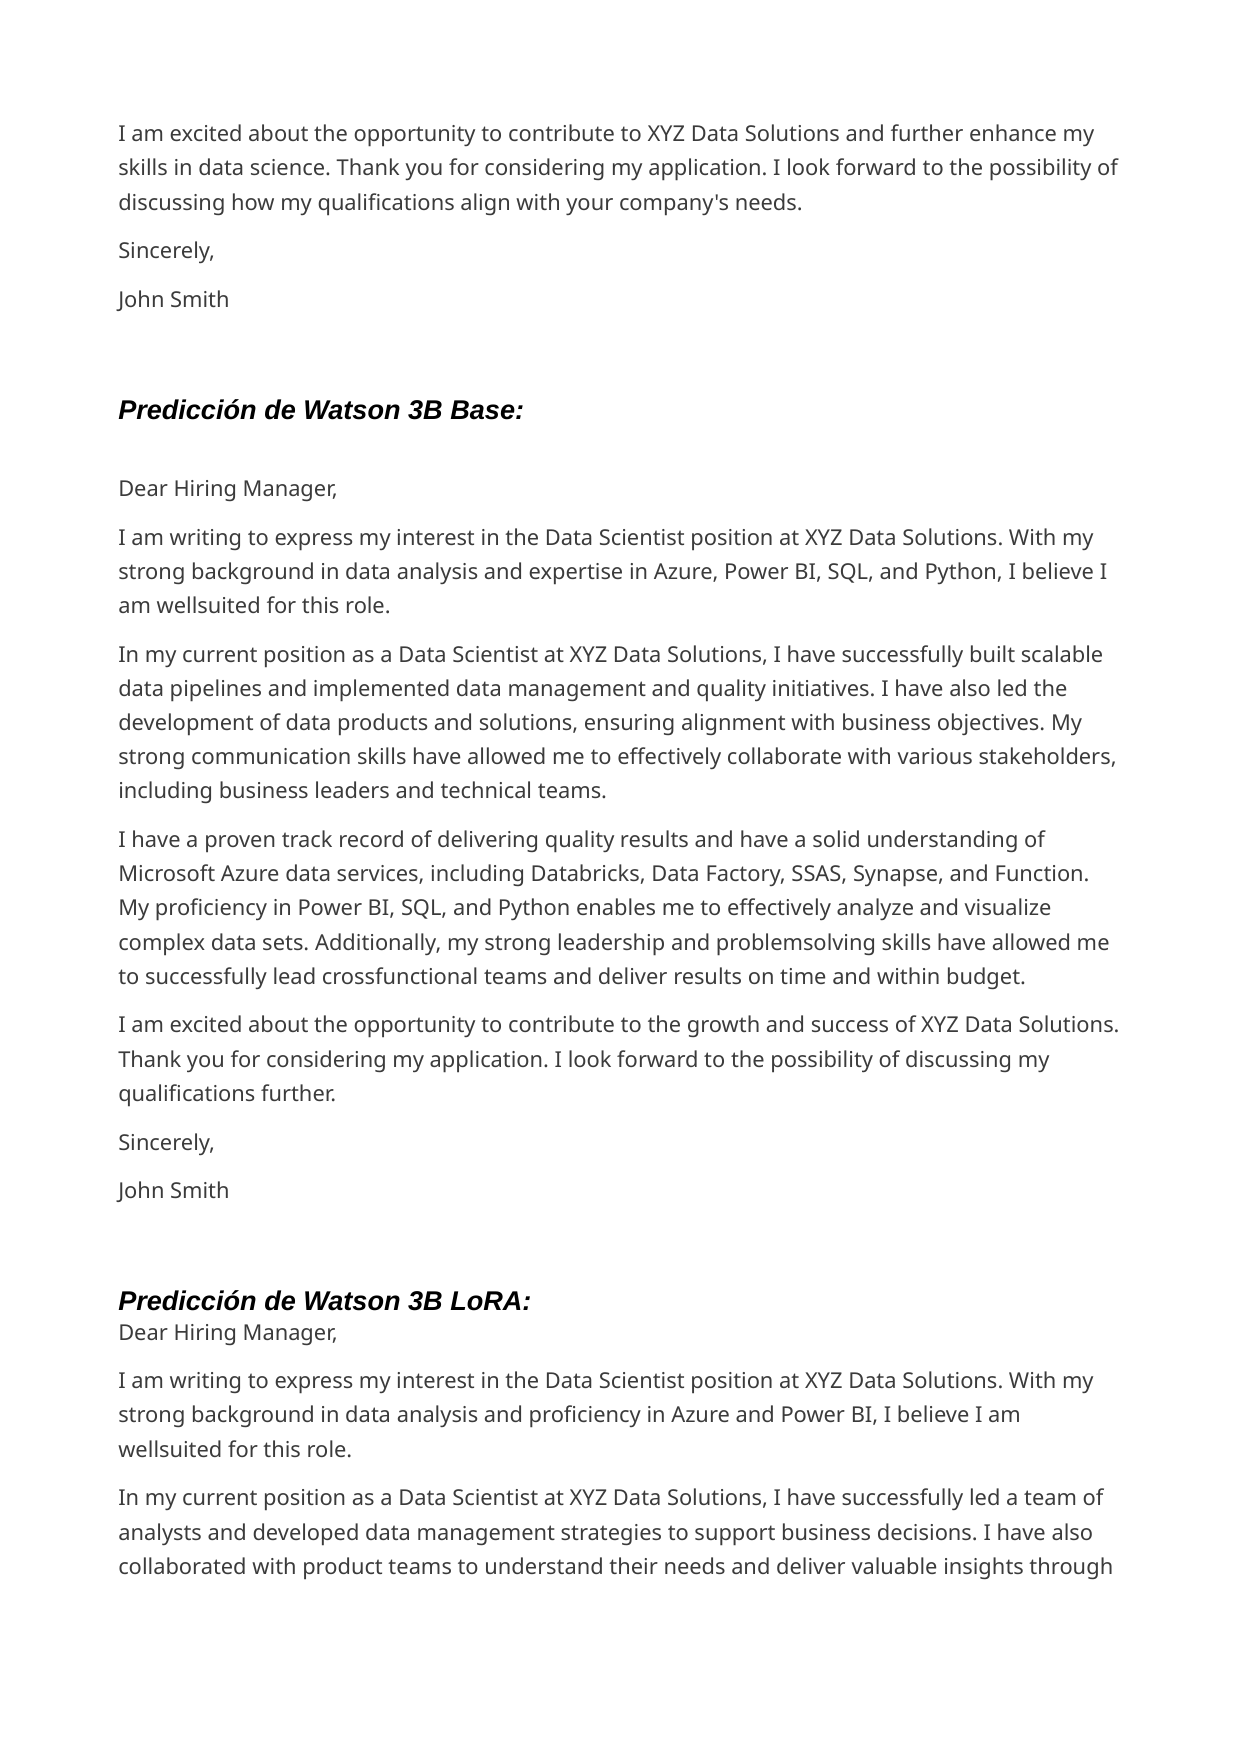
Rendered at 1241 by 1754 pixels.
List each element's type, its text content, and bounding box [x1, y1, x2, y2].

text In my current position as a Data Scientist at XYZ Data Solutions, I have successfully led a team of analysts and developed data management strategies to support business decisions. I have also collaborated with product teams to understand their needs and deliver valuable insights through [118, 1482, 1122, 1581]
subtitle Predicción de Watson 3B LoRA: [118, 1285, 1122, 1317]
text In my current position as a Data Scientist at XYZ Data Solutions, I have successfully built scalable data pipelines and implemented data management and quality initiatives. I have also led the development of data products and solutions, ensuring alignment with business objectives. My strong communication skills have allowed me to effectively collaborate with various stakeholders, including business leaders and technical teams. [118, 639, 1122, 805]
text Sincerely, [118, 235, 1122, 265]
subtitle Predicción de Watson 3B Base: [118, 394, 1122, 425]
text Sincerely, [118, 1127, 1122, 1156]
text I have a proven track record of delivering quality results and have a solid understanding of Microsoft Azure data services, including Databricks, Data Factory, SSAS, Synapse, and Function. My proficiency in Power BI, SQL, and Python enables me to effectively analyze and visualize complex data sets. Additionally, my strong leadership and problemsolving skills have allowed me to successfully lead crossfunctional teams and deliver results on time and within budget. [118, 824, 1122, 991]
text I am writing to express my interest in the Data Scientist position at XYZ Data Solutions. With my strong background in data analysis and expertise in Azure, Power BI, SQL, and Python, I believe I am wellsuited for this role. [118, 522, 1122, 620]
text I am writing to express my interest in the Data Scientist position at XYZ Data Solutions. With my strong background in data analysis and proficiency in Azure and Power BI, I believe I am wellsuited for this role. [118, 1365, 1122, 1463]
text I am excited about the opportunity to contribute to the growth and success of XYZ Data Solutions. Thank you for considering my application. I look forward to the possibility of discussing my qualifications further. [118, 1009, 1122, 1108]
text Dear Hiring Manager, [118, 473, 1122, 503]
text I am excited about the opportunity to contribute to XYZ Data Solutions and further enhance my skills in data science. Thank you for considering my application. I look forward to the possibility of discussing how my qualifications align with your company's needs. [118, 118, 1122, 216]
text Dear Hiring Manager, [118, 1317, 1122, 1346]
text John Smith [118, 284, 1122, 314]
text John Smith [118, 1175, 1122, 1205]
